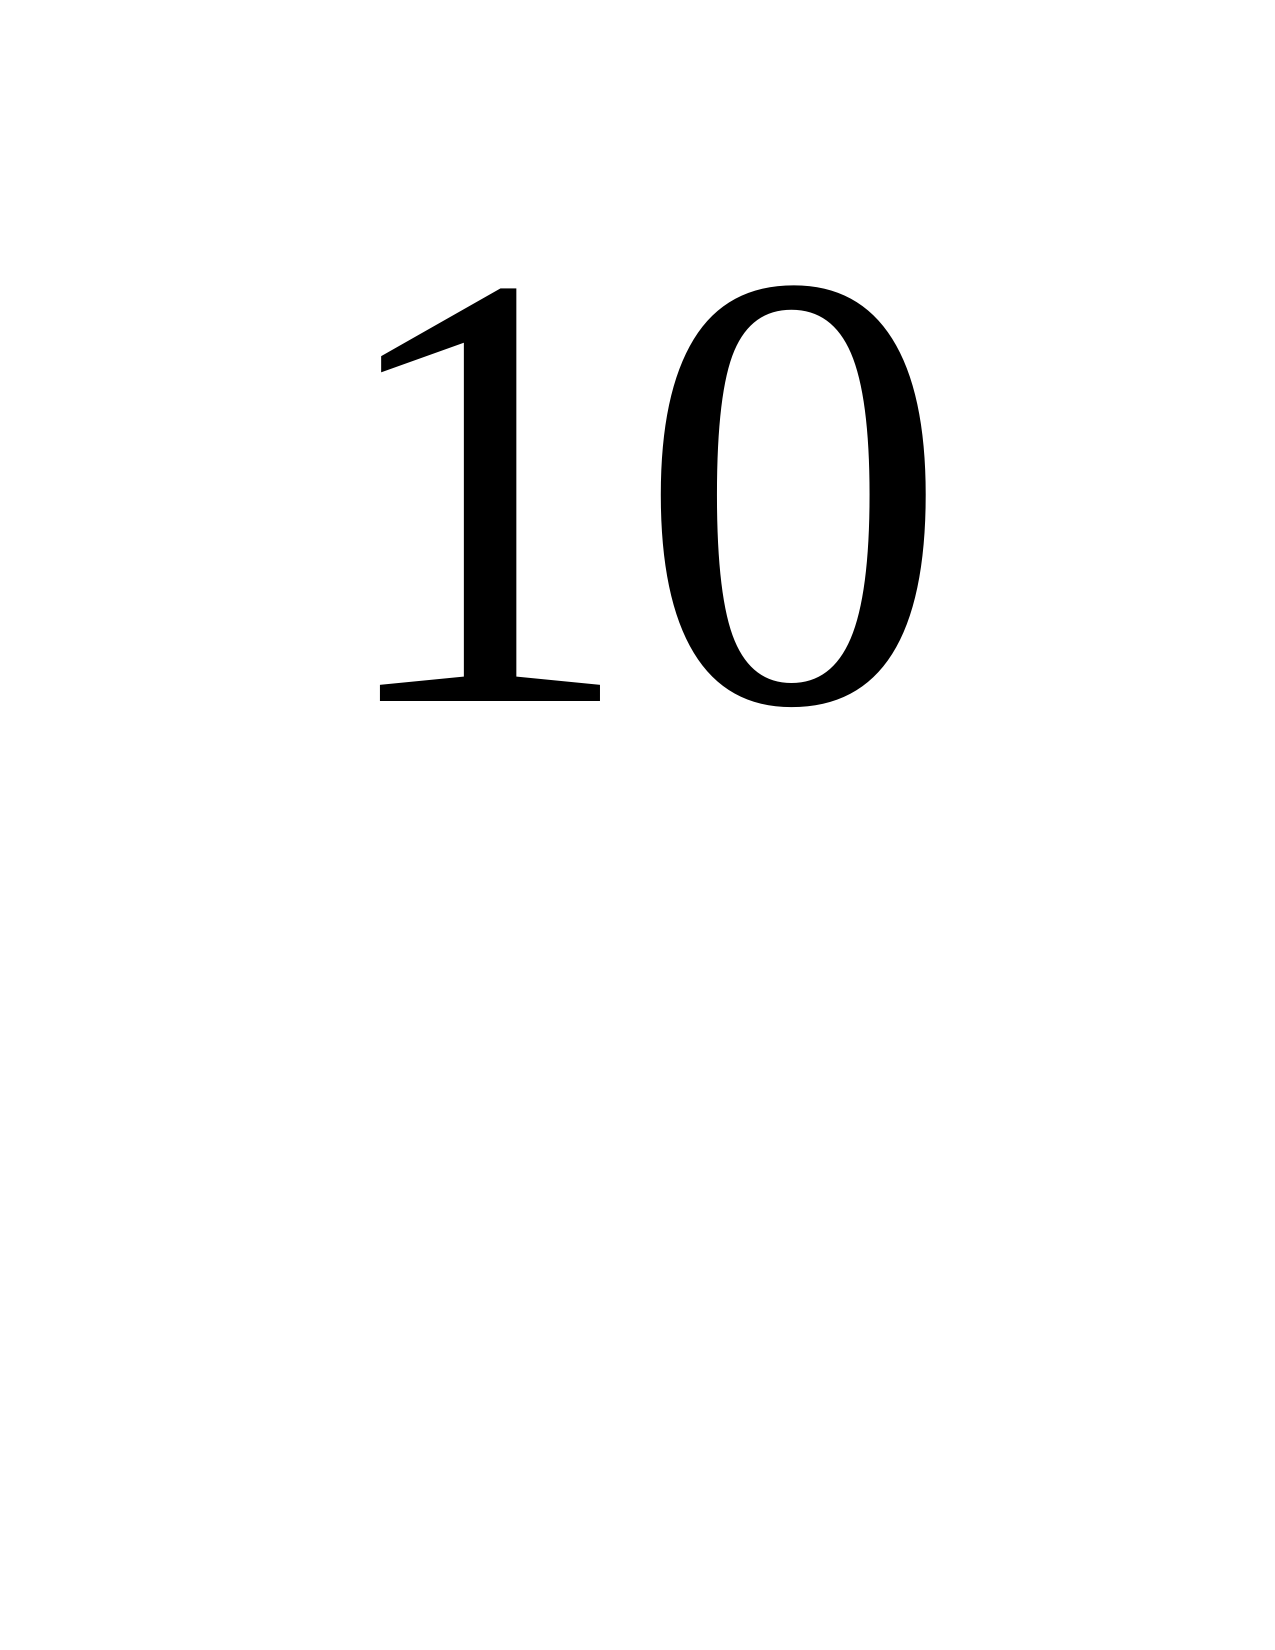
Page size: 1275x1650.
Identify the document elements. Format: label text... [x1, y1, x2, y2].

text 10 [118, 118, 1157, 837]
